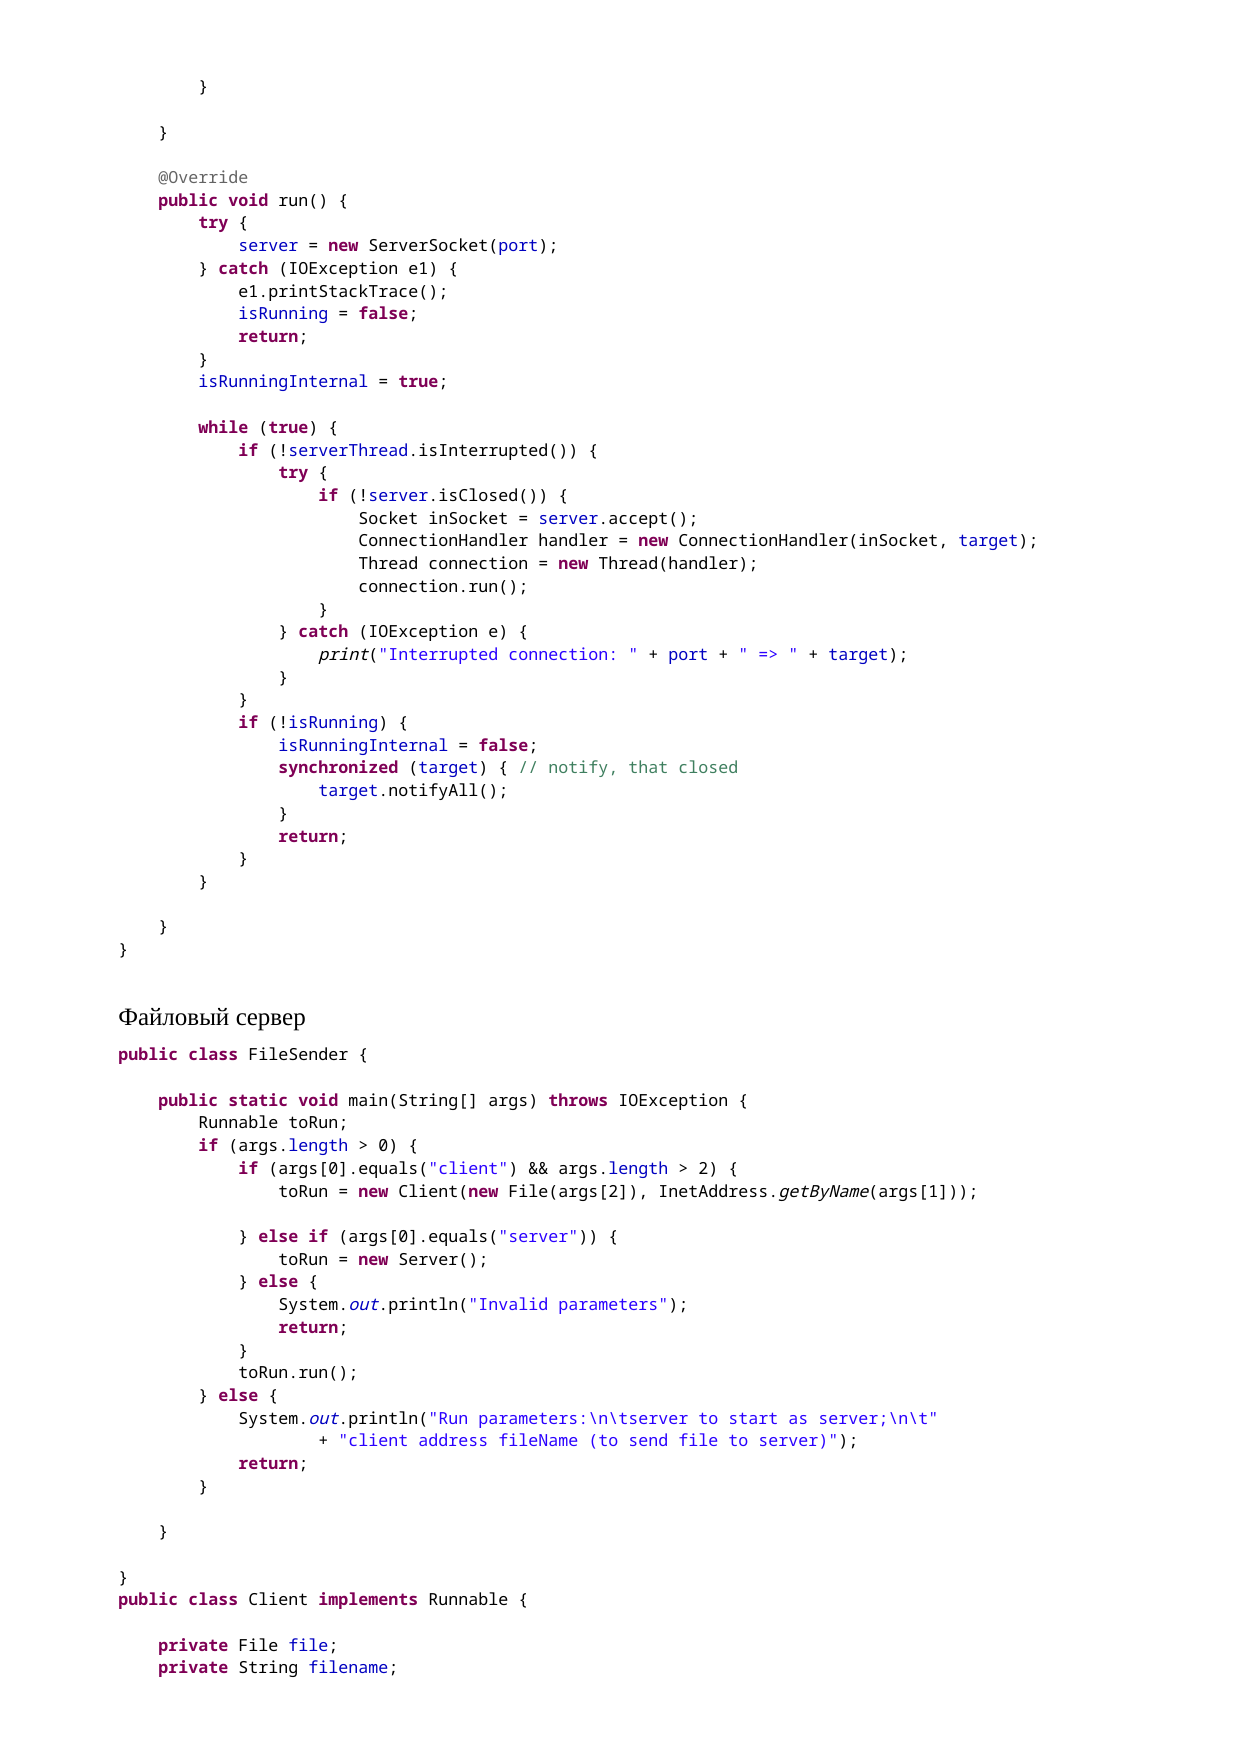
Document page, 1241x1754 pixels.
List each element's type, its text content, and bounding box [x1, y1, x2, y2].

text return; [118, 824, 1162, 847]
text public class Client implements Runnable { [118, 1588, 1162, 1611]
text } else { [118, 1270, 1162, 1293]
text } catch (IOException e1) { [118, 257, 1162, 279]
text try { [118, 461, 1162, 484]
text } [118, 688, 1162, 711]
text System.out.println("Run parameters:\n\tserver to start as server;\n\t" [118, 1406, 1162, 1429]
text } [118, 915, 1162, 938]
text Файловый сервер [118, 1002, 1162, 1031]
text } [118, 938, 1162, 961]
text } [118, 120, 1162, 143]
text } else if (args[0].equals("server")) { [118, 1225, 1162, 1247]
text print("Interrupted connection: " + port + " => " + target); [118, 643, 1162, 665]
text return; [118, 1316, 1162, 1338]
text try { [118, 211, 1162, 234]
text target.notifyAll(); [118, 779, 1162, 802]
text connection.run(); [118, 574, 1162, 597]
text } catch (IOException e) { [118, 620, 1162, 643]
text toRun.run(); [118, 1361, 1162, 1384]
text } [118, 802, 1162, 824]
text synchronized (target) { // notify, that closed [118, 756, 1162, 779]
text public static void main(String[] args) throws IOException { [118, 1088, 1162, 1111]
text Thread connection = new Thread(handler); [118, 552, 1162, 574]
text isRunning = false; [118, 302, 1162, 325]
text public class FileSender { [118, 1043, 1162, 1066]
text System.out.println("Invalid parameters"); [118, 1293, 1162, 1316]
text if (!isRunning) { [118, 711, 1162, 733]
text } [118, 1474, 1162, 1497]
text toRun = new Client(new File(args[2]), InetAddress.getByName(args[1])); [118, 1179, 1162, 1202]
text } [118, 597, 1162, 620]
text Runnable toRun; [118, 1111, 1162, 1134]
text if (args[0].equals("client") && args.length > 2) { [118, 1157, 1162, 1179]
text server = new ServerSocket(port); [118, 234, 1162, 257]
text } [118, 347, 1162, 370]
text } [118, 870, 1162, 892]
text if (!serverThread.isInterrupted()) { [118, 438, 1162, 461]
text e1.printStackTrace(); [118, 279, 1162, 302]
text isRunningInternal = false; [118, 733, 1162, 756]
text if (args.length > 0) { [118, 1134, 1162, 1157]
text } [118, 1520, 1162, 1543]
text return; [118, 1452, 1162, 1474]
text } else { [118, 1384, 1162, 1406]
text } [118, 847, 1162, 870]
text return; [118, 325, 1162, 347]
text } [118, 1338, 1162, 1361]
text ConnectionHandler handler = new ConnectionHandler(inSocket, target); [118, 529, 1162, 552]
text isRunningInternal = true; [118, 370, 1162, 393]
text } [118, 75, 1162, 98]
text private String filename; [118, 1656, 1162, 1679]
text while (true) { [118, 416, 1162, 438]
text if (!server.isClosed()) { [118, 484, 1162, 506]
text } [118, 665, 1162, 688]
text @Override [118, 166, 1162, 188]
text public void run() { [118, 188, 1162, 211]
text private File file; [118, 1633, 1162, 1656]
text Socket inSocket = server.accept(); [118, 506, 1162, 529]
text } [118, 1565, 1162, 1588]
text toRun = new Server(); [118, 1247, 1162, 1270]
text + "client address fileName (to send file to server)"); [118, 1429, 1162, 1452]
